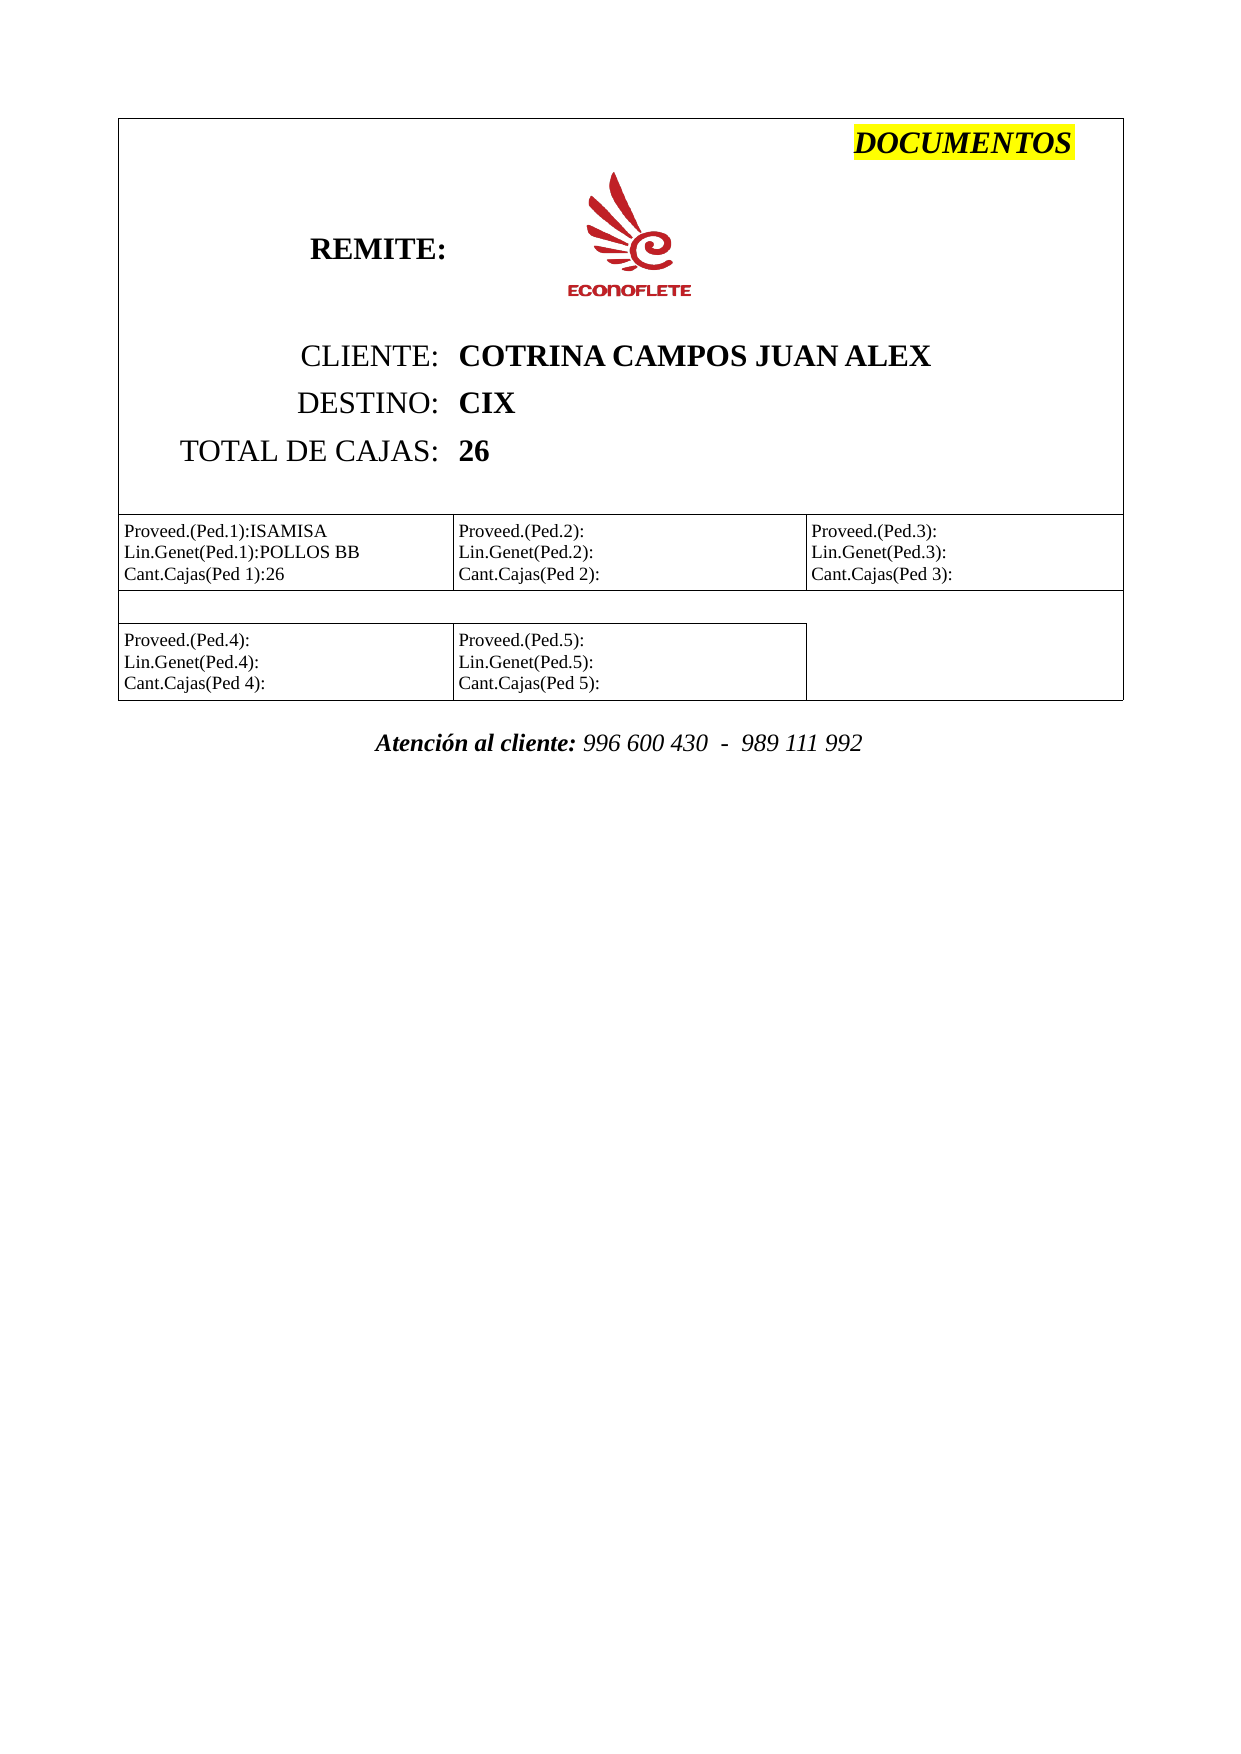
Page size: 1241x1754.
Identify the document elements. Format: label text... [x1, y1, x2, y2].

table_cell 26 [453, 426, 1123, 474]
table_cell [453, 166, 806, 332]
table_header [453, 119, 806, 166]
table_cell CIX [453, 379, 806, 426]
table_cell [806, 474, 1123, 514]
table_cell TOTAL DE CAJAS: [119, 426, 453, 474]
table_cell [806, 379, 1123, 426]
table_cell Proveed.(Ped.4): Lin.Genet(Ped.4): Cant.Cajas(Ped 4): [119, 624, 453, 699]
table_cell [806, 166, 1123, 332]
table_cell DESTINO: [119, 379, 453, 426]
table_cell Proveed.(Ped.1):ISAMISA Lin.Genet(Ped.1):POLLOS BB Cant.Cajas(Ped 1):26 [119, 515, 453, 590]
table_cell [453, 591, 806, 623]
table_header [119, 119, 453, 166]
table_cell CLIENTE: [119, 332, 453, 379]
text Atención al cliente: 996 600 430 - 989 111 992 [118, 728, 1122, 757]
table_cell REMITE: [119, 166, 453, 332]
table_cell Proveed.(Ped.2): Lin.Genet(Ped.2): Cant.Cajas(Ped 2): [454, 515, 806, 590]
table_header DOCUMENTOS [806, 119, 1123, 166]
table_cell [119, 591, 453, 623]
table_cell Proveed.(Ped.5): Lin.Genet(Ped.5): Cant.Cajas(Ped 5): [454, 624, 806, 699]
table_cell COTRINA CAMPOS JUAN ALEX [453, 332, 1123, 379]
table_cell [807, 623, 1123, 699]
table_cell [806, 591, 1123, 623]
picture [552, 171, 707, 297]
table_cell Proveed.(Ped.3): Lin.Genet(Ped.3): Cant.Cajas(Ped 3): [807, 515, 1123, 590]
table_cell [119, 474, 453, 514]
table_cell [453, 474, 806, 514]
